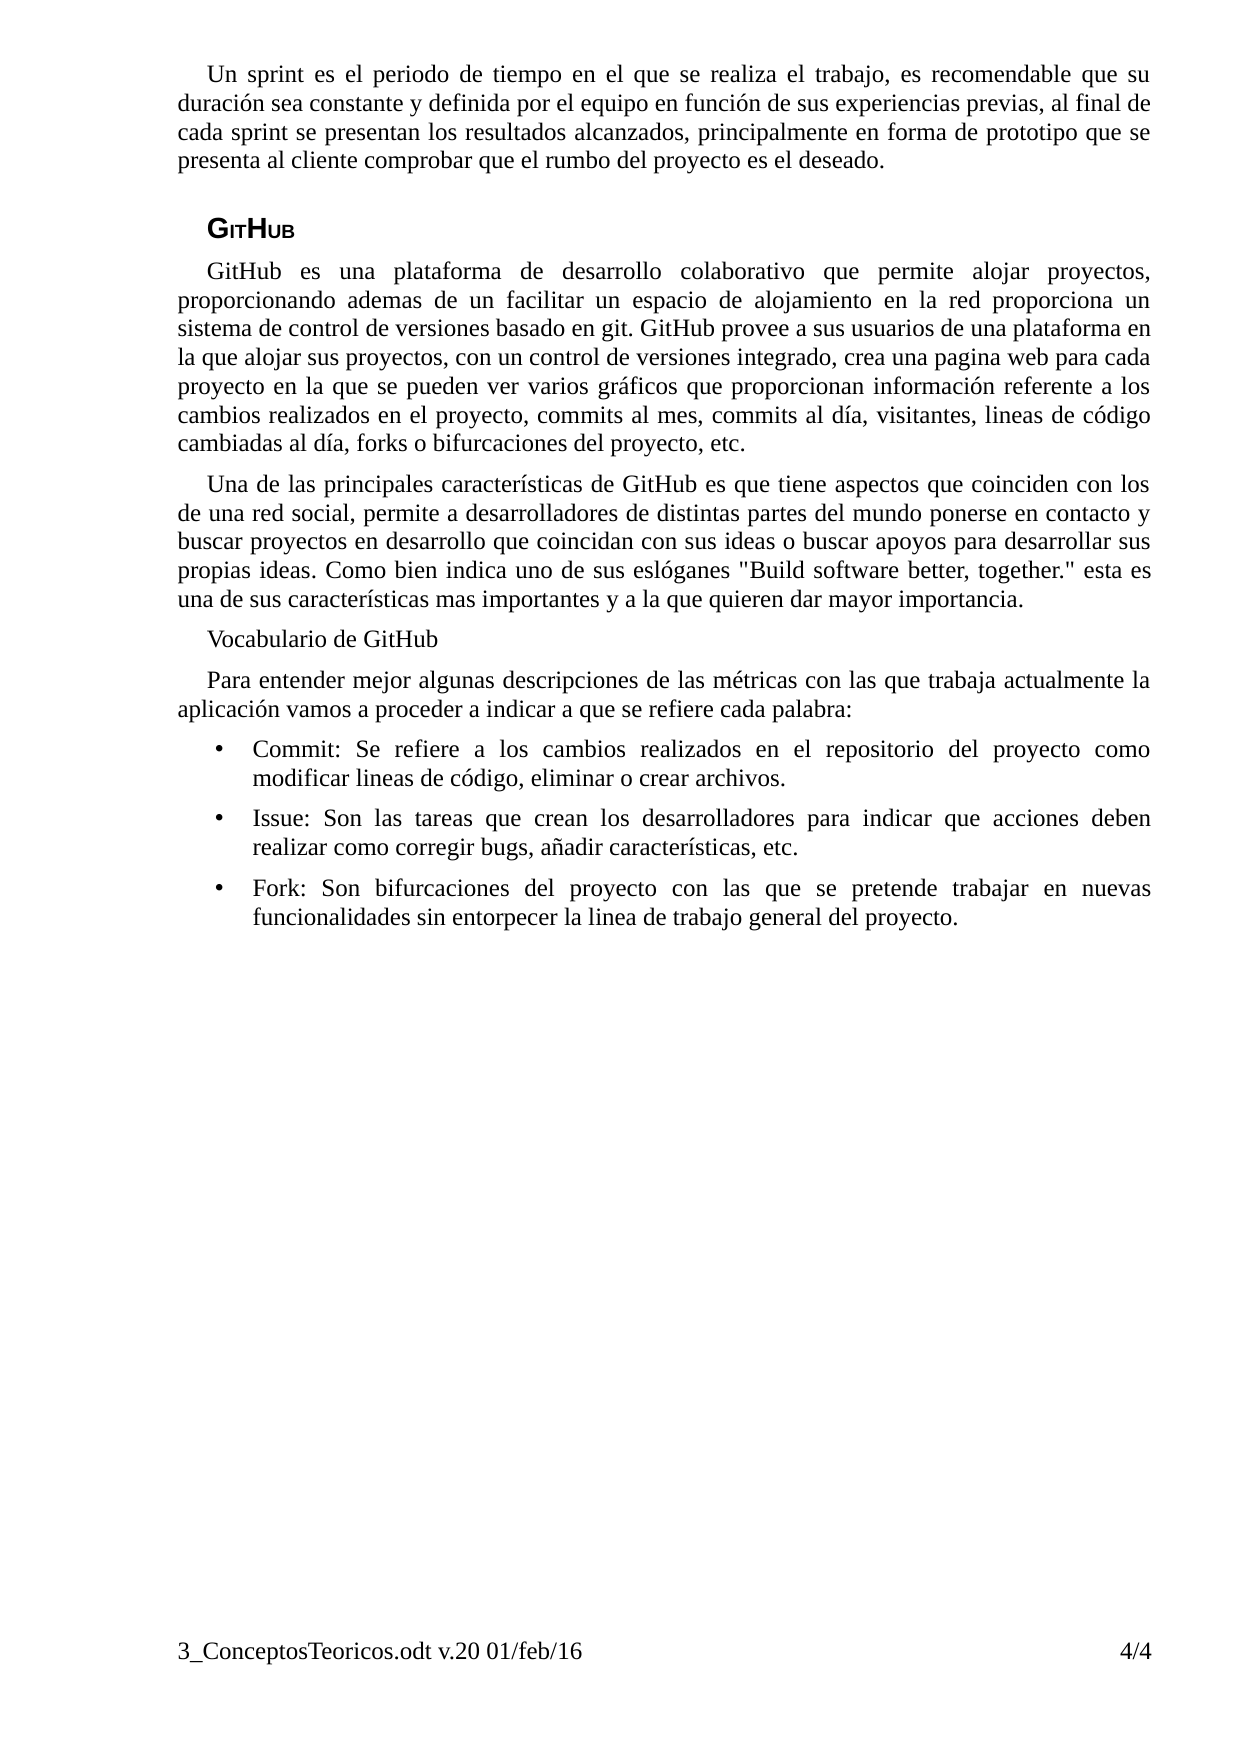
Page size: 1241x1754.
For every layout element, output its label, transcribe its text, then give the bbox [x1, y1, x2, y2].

list Fork: Son bifurcaciones del proyecto con las que se pretende trabajar en nuevas funcionalidades sin entorpecer la linea de trabajo general del proyecto. [215, 873, 1152, 930]
text GitHub es una plataforma de desarrollo colaborativo que permite alojar proyectos, proporcionando ademas de un facilitar un espacio de alojamiento en la red proporciona un sistema de control de versiones basado en git. GitHub provee a sus usuarios de una plataforma en la que alojar sus proyectos, con un control de versiones integrado, crea una pagina web para cada proyecto en la que se pueden ver varios gráficos que proporcionan información referente a los cambios realizados en el proyecto, commits al mes, commits al día, visitantes, lineas de código cambiadas al día, forks o bifurcaciones del proyecto, etc. [177, 256, 1152, 457]
text Una de las principales características de GitHub es que tiene aspectos que coinciden con los de una red social, permite a desarrolladores de distintas partes del mundo ponerse en contacto y buscar proyectos en desarrollo que coincidan con sus ideas o buscar apoyos para desarrollar sus propias ideas. Como bien indica uno de sus eslóganes "Build software better, together." esta es una de sus características mas importantes y a la que quieren dar mayor importancia. [177, 469, 1152, 613]
subtitle GitHub [207, 211, 1152, 244]
text Vocabulario de GitHub [177, 624, 1152, 653]
text Un sprint es el periodo de tiempo en el que se realiza el trabajo, es recomendable que su duración sea constante y definida por el equipo en función de sus experiencias previas, al final de cada sprint se presentan los resultados alcanzados, principalmente en forma de prototipo que se presenta al cliente comprobar que el rumbo del proyecto es el deseado. [177, 59, 1152, 174]
list Commit: Se refiere a los cambios realizados en el repositorio del proyecto como modificar lineas de código, eliminar o crear archivos. [215, 734, 1152, 792]
list Issue: Son las tareas que crean los desarrolladores para indicar que acciones deben realizar como corregir bugs, añadir características, etc. [215, 803, 1152, 861]
text Para entender mejor algunas descripciones de las métricas con las que trabaja actualmente la aplicación vamos a proceder a indicar a que se refiere cada palabra: [177, 665, 1152, 722]
